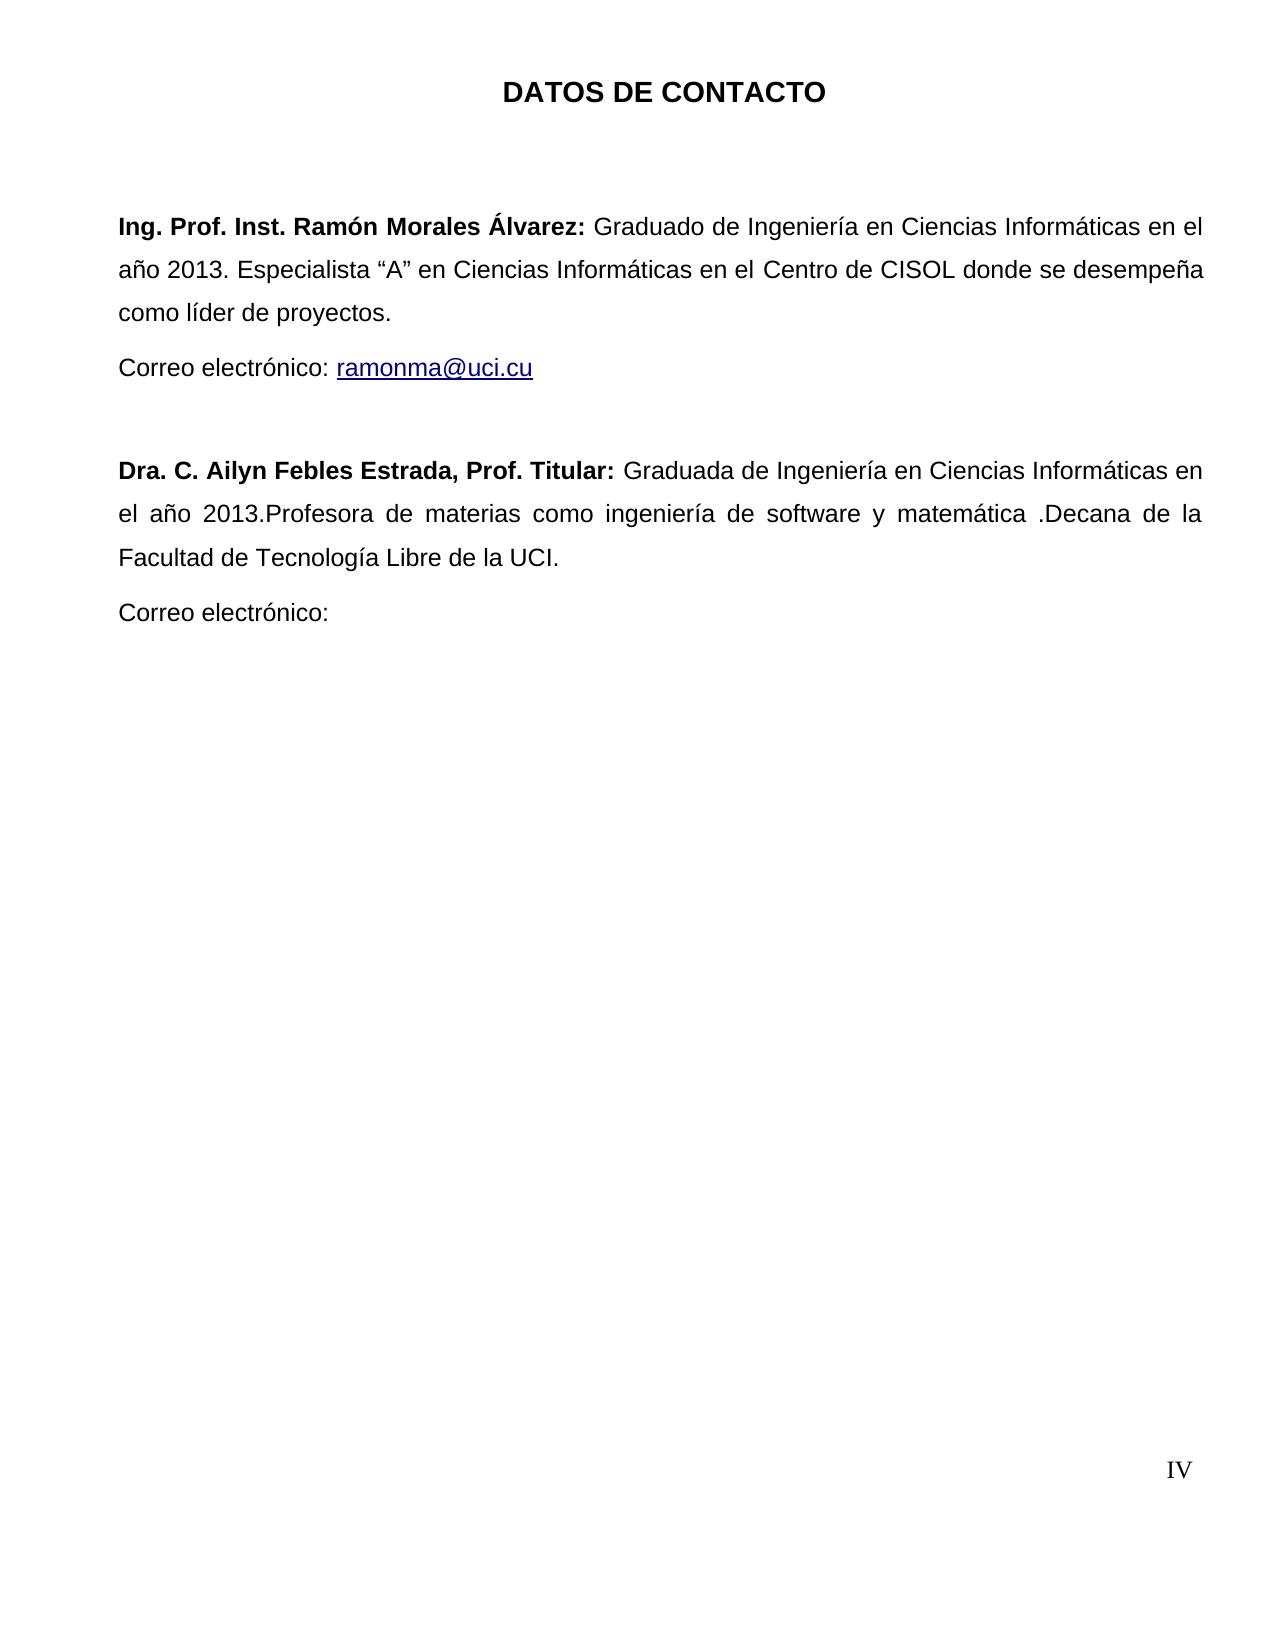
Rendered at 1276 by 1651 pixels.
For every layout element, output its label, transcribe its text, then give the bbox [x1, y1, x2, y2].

text Ing. Prof. Inst. Ramón Morales Álvarez: Graduado de Ingeniería en Ciencias Informáticas en el año 2013. Especialista “A” en Ciencias Informáticas en el Centro de CISOL donde se desempeña como líder de proyectos. [118, 212, 1204, 327]
text Dra. C. Ailyn Febles Estrada, Prof. Titular: Graduada de Ingeniería en Ciencias Informáticas en el año 2013.Profesora de materias como ingeniería de software y matemática .Decana de la Facultad de Tecnología Libre de la UCI. [118, 456, 1204, 571]
text Correo electrónico: [118, 598, 1204, 627]
text Correo electrónico: ramonma@uci.cu [118, 353, 1204, 382]
text Datos de Contacto [118, 75, 1211, 108]
